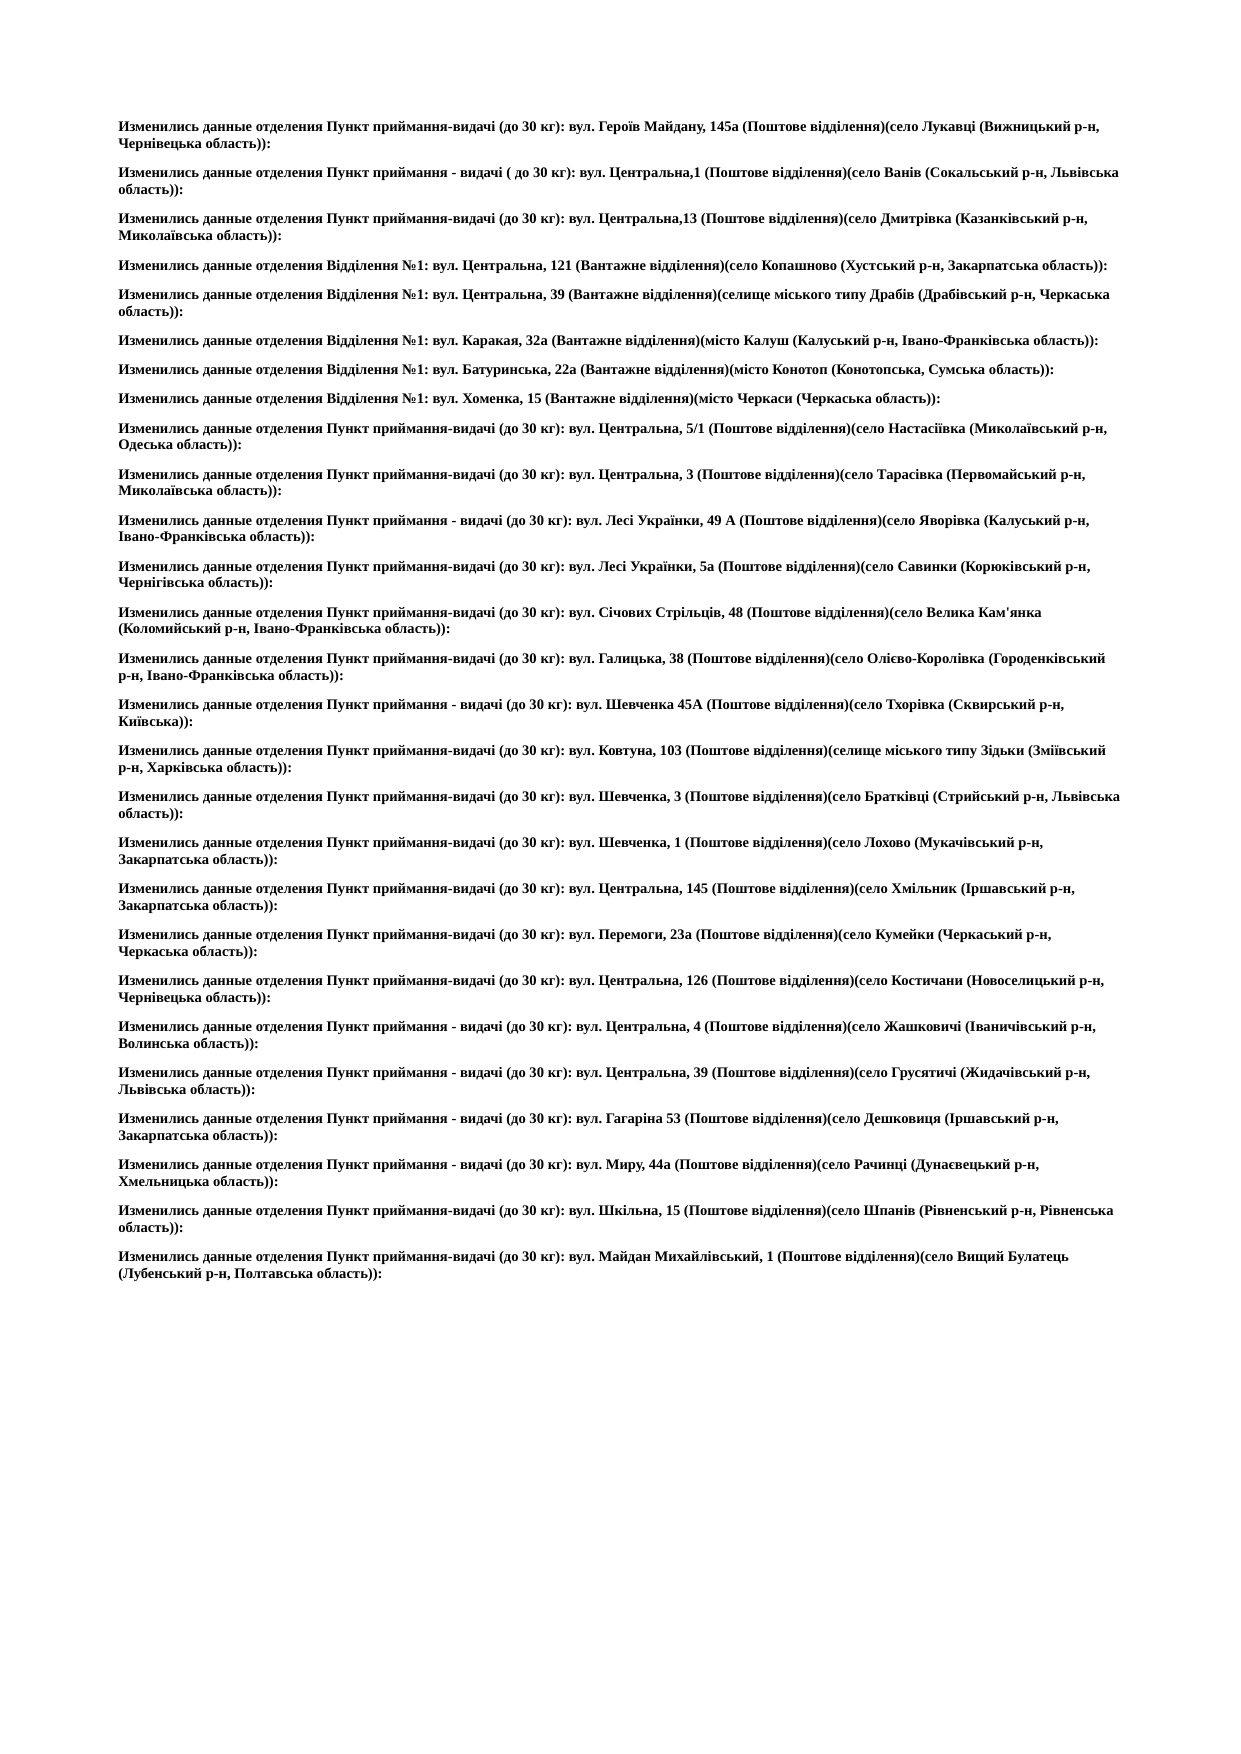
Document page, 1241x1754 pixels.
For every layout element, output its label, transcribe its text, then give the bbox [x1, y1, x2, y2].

subtitle Изменились данные отделения Пункт приймання - видачі (до 30 кг): вул. Лесі Українки, 49 А (Поштове відділення)(село Яворівка (Калуський р-н, Івано-Франківська область)): [118, 511, 1122, 545]
subtitle Изменились данные отделения Відділення №1: вул. Центральна, 39 (Вантажне відділення)(селище міського типу Драбів (Драбівський р-н, Черкаська область)): [118, 286, 1122, 319]
subtitle Изменились данные отделения Пункт приймання-видачі (до 30 кг): вул. Шкільна, 15 (Поштове відділення)(село Шпанів (Рівненський р-н, Рівненська область)): [118, 1202, 1122, 1236]
subtitle Изменились данные отделения Пункт приймання-видачі (до 30 кг): вул. Перемоги, 23а (Поштове відділення)(село Кумейки (Черкаський р-н, Черкаська область)): [118, 926, 1122, 959]
subtitle Изменились данные отделения Відділення №1: вул. Центральна, 121 (Вантажне відділення)(село Копашново (Хустський р-н, Закарпатська область)): [118, 256, 1122, 273]
subtitle Изменились данные отделения Пункт приймання-видачі (до 30 кг): вул. Шевченка, 1 (Поштове відділення)(село Лохово (Мукачівський р-н, Закарпатська область)): [118, 834, 1122, 867]
subtitle Изменились данные отделения Пункт приймання - видачі (до 30 кг): вул. Гагаріна 53 (Поштове відділення)(село Дешковиця (Іршавський р-н, Закарпатська область)): [118, 1110, 1122, 1143]
subtitle Изменились данные отделения Пункт приймання - видачі (до 30 кг): вул. Центральна, 39 (Поштове відділення)(село Грусятичі (Жидачівський р-н, Львівська область)): [118, 1064, 1122, 1097]
subtitle Изменились данные отделения Пункт приймання-видачі (до 30 кг): вул. Центральна, 126 (Поштове відділення)(село Костичани (Новоселицький р-н, Чернівецька область)): [118, 972, 1122, 1005]
subtitle Изменились данные отделения Пункт приймання-видачі (до 30 кг): вул. Центральна, 3 (Поштове відділення)(село Тарасівка (Первомайський р-н, Миколаївська область)): [118, 465, 1122, 499]
subtitle Изменились данные отделения Пункт приймання-видачі (до 30 кг): вул. Лесі Українки, 5а (Поштове відділення)(село Савинки (Корюківський р-н, Чернігівська область)): [118, 557, 1122, 591]
subtitle Изменились данные отделения Відділення №1: вул. Батуринська, 22а (Вантажне відділення)(місто Конотоп (Конотопська, Сумська область)): [118, 361, 1122, 378]
subtitle Изменились данные отделения Відділення №1: вул. Каракая, 32а (Вантажне відділення)(місто Калуш (Калуський р-н, Івано-Франківська область)): [118, 332, 1122, 348]
subtitle Изменились данные отделения Пункт приймання-видачі (до 30 кг): вул. Галицька, 38 (Поштове відділення)(село Олієво-Королівка (Городенківський р-н, Івано-Франківська область)): [118, 649, 1122, 683]
subtitle Изменились данные отделения Пункт приймання-видачі (до 30 кг): вул. Центральна, 5/1 (Поштове відділення)(село Настасіївка (Миколаївський р-н, Одеська область)): [118, 419, 1122, 453]
subtitle Изменились данные отделения Пункт приймання-видачі (до 30 кг): вул. Майдан Михайлівський, 1 (Поштове відділення)(село Вищий Булатець (Лубенський р-н, Полтавська область)): [118, 1248, 1122, 1282]
subtitle Изменились данные отделения Пункт приймання-видачі (до 30 кг): вул. Центральна, 145 (Поштове відділення)(село Хмільник (Іршавський р-н, Закарпатська область)): [118, 880, 1122, 913]
subtitle Изменились данные отделения Пункт приймання-видачі (до 30 кг): вул. Центральна,13 (Поштове відділення)(село Дмитрівка (Казанківський р-н, Миколаївська область)): [118, 210, 1122, 244]
subtitle Изменились данные отделения Пункт приймання - видачі (до 30 кг): вул. Центральна, 4 (Поштове відділення)(село Жашковичі (Іваничівський р-н, Волинська область)): [118, 1018, 1122, 1051]
subtitle Изменились данные отделения Пункт приймання - видачі (до 30 кг): вул. Миру, 44а (Поштове відділення)(село Рачинці (Дунаєвецький р-н, Хмельницька область)): [118, 1156, 1122, 1189]
subtitle Изменились данные отделения Пункт приймання - видачі ( до 30 кг): вул. Центральна,1 (Поштове відділення)(село Ванів (Сокальський р-н, Львівська область)): [118, 164, 1122, 198]
subtitle Изменились данные отделения Відділення №1: вул. Хоменка, 15 (Вантажне відділення)(місто Черкаси (Черкаська область)): [118, 390, 1122, 407]
subtitle Изменились данные отделения Пункт приймання-видачі (до 30 кг): вул. Шевченка, 3 (Поштове відділення)(село Братківці (Стрийський р-н, Львівська область)): [118, 788, 1122, 821]
subtitle Изменились данные отделения Пункт приймання-видачі (до 30 кг): вул. Січових Стрільців, 48 (Поштове відділення)(село Велика Кам'янка (Коломийський р-н, Івано-Франківська область)): [118, 603, 1122, 637]
subtitle Изменились данные отделения Пункт приймання-видачі (до 30 кг): вул. Ковтуна, 103 (Поштове відділення)(селище міського типу Зідьки (Зміївський р-н, Харківська область)): [118, 742, 1122, 775]
subtitle Изменились данные отделения Пункт приймання - видачі (до 30 кг): вул. Шевченка 45А (Поштове відділення)(село Тхорівка (Сквирський р-н, Київська)): [118, 696, 1122, 729]
subtitle Изменились данные отделения Пункт приймання-видачі (до 30 кг): вул. Героїв Майдану, 145а (Поштове відділення)(село Лукавці (Вижницький р-н, Чернівецька область)): [118, 118, 1122, 152]
